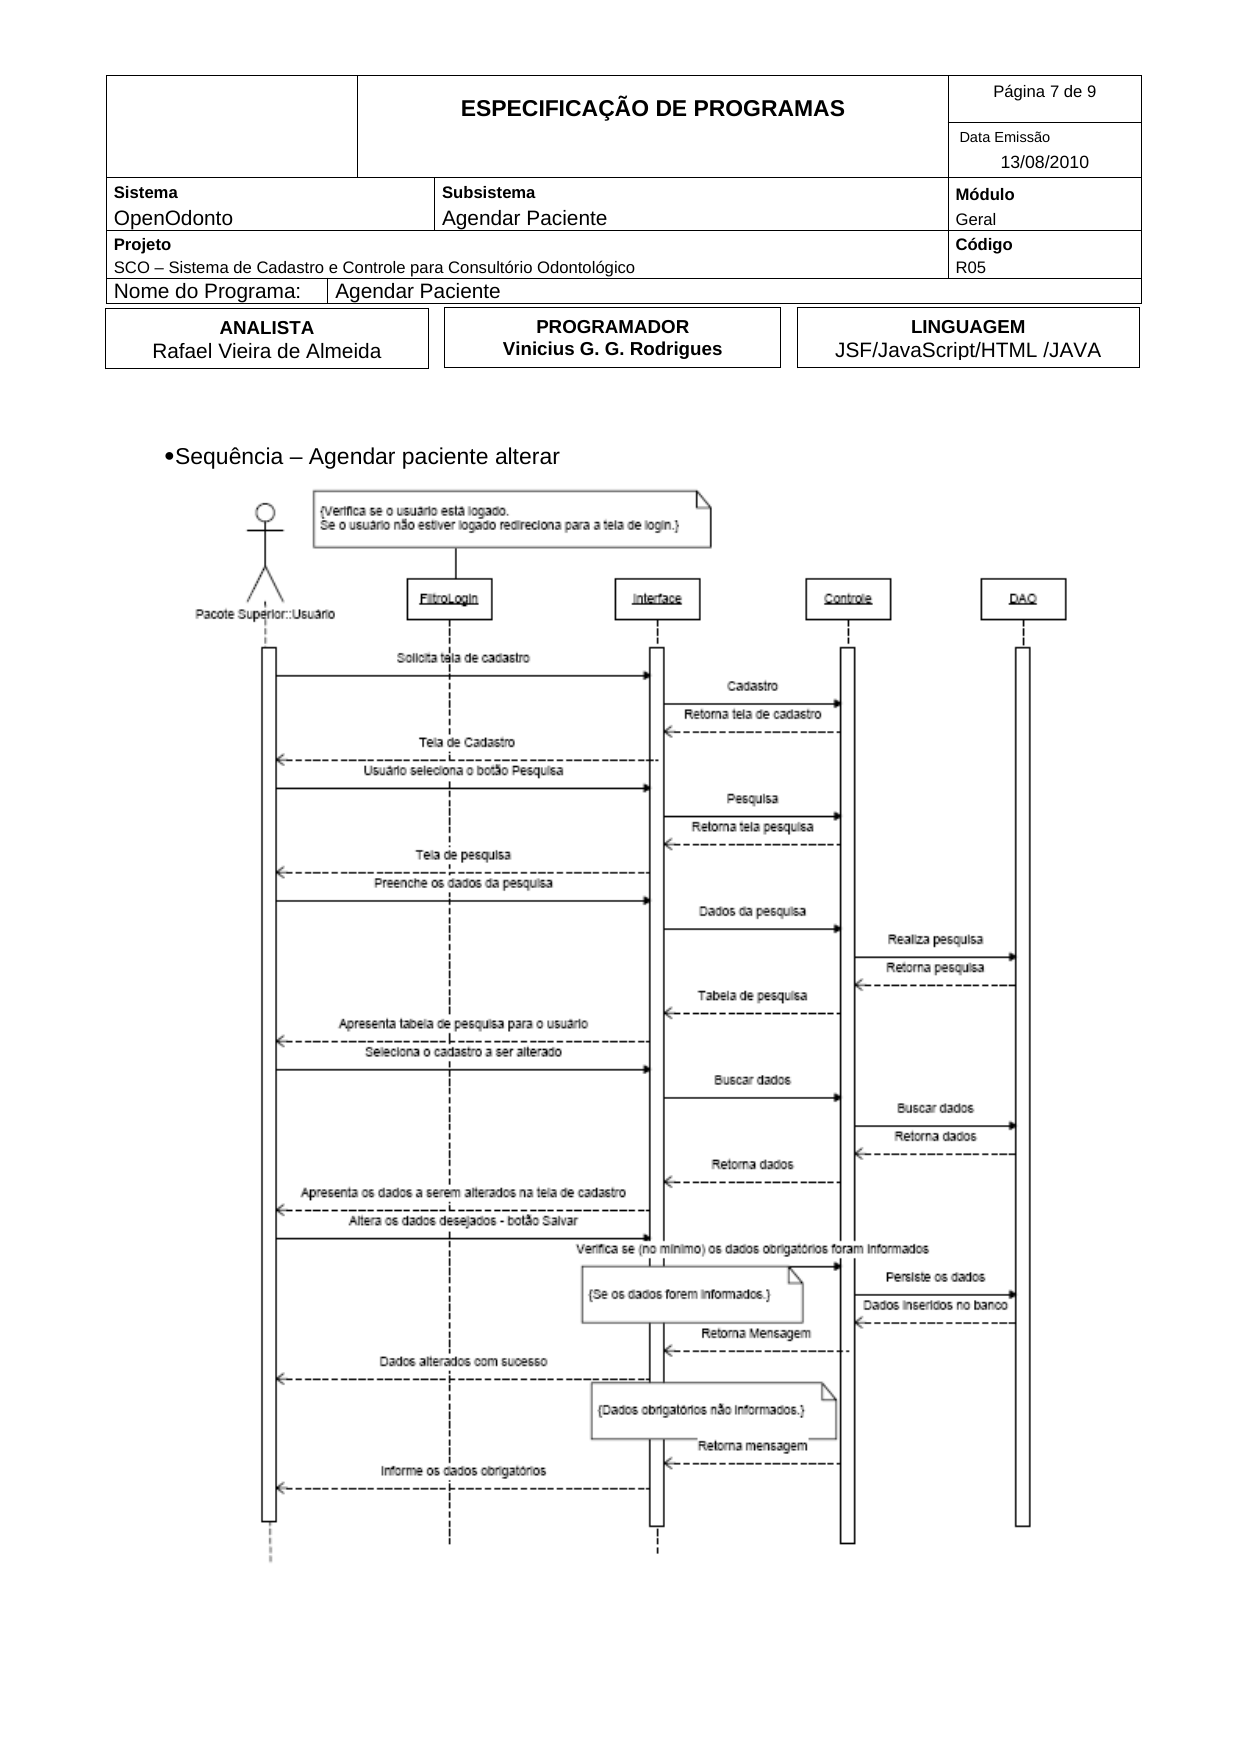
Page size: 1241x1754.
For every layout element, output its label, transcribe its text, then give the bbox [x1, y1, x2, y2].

picture [188, 469, 1070, 1568]
list Sequência – Agendar paciente alterar [165, 443, 1151, 469]
